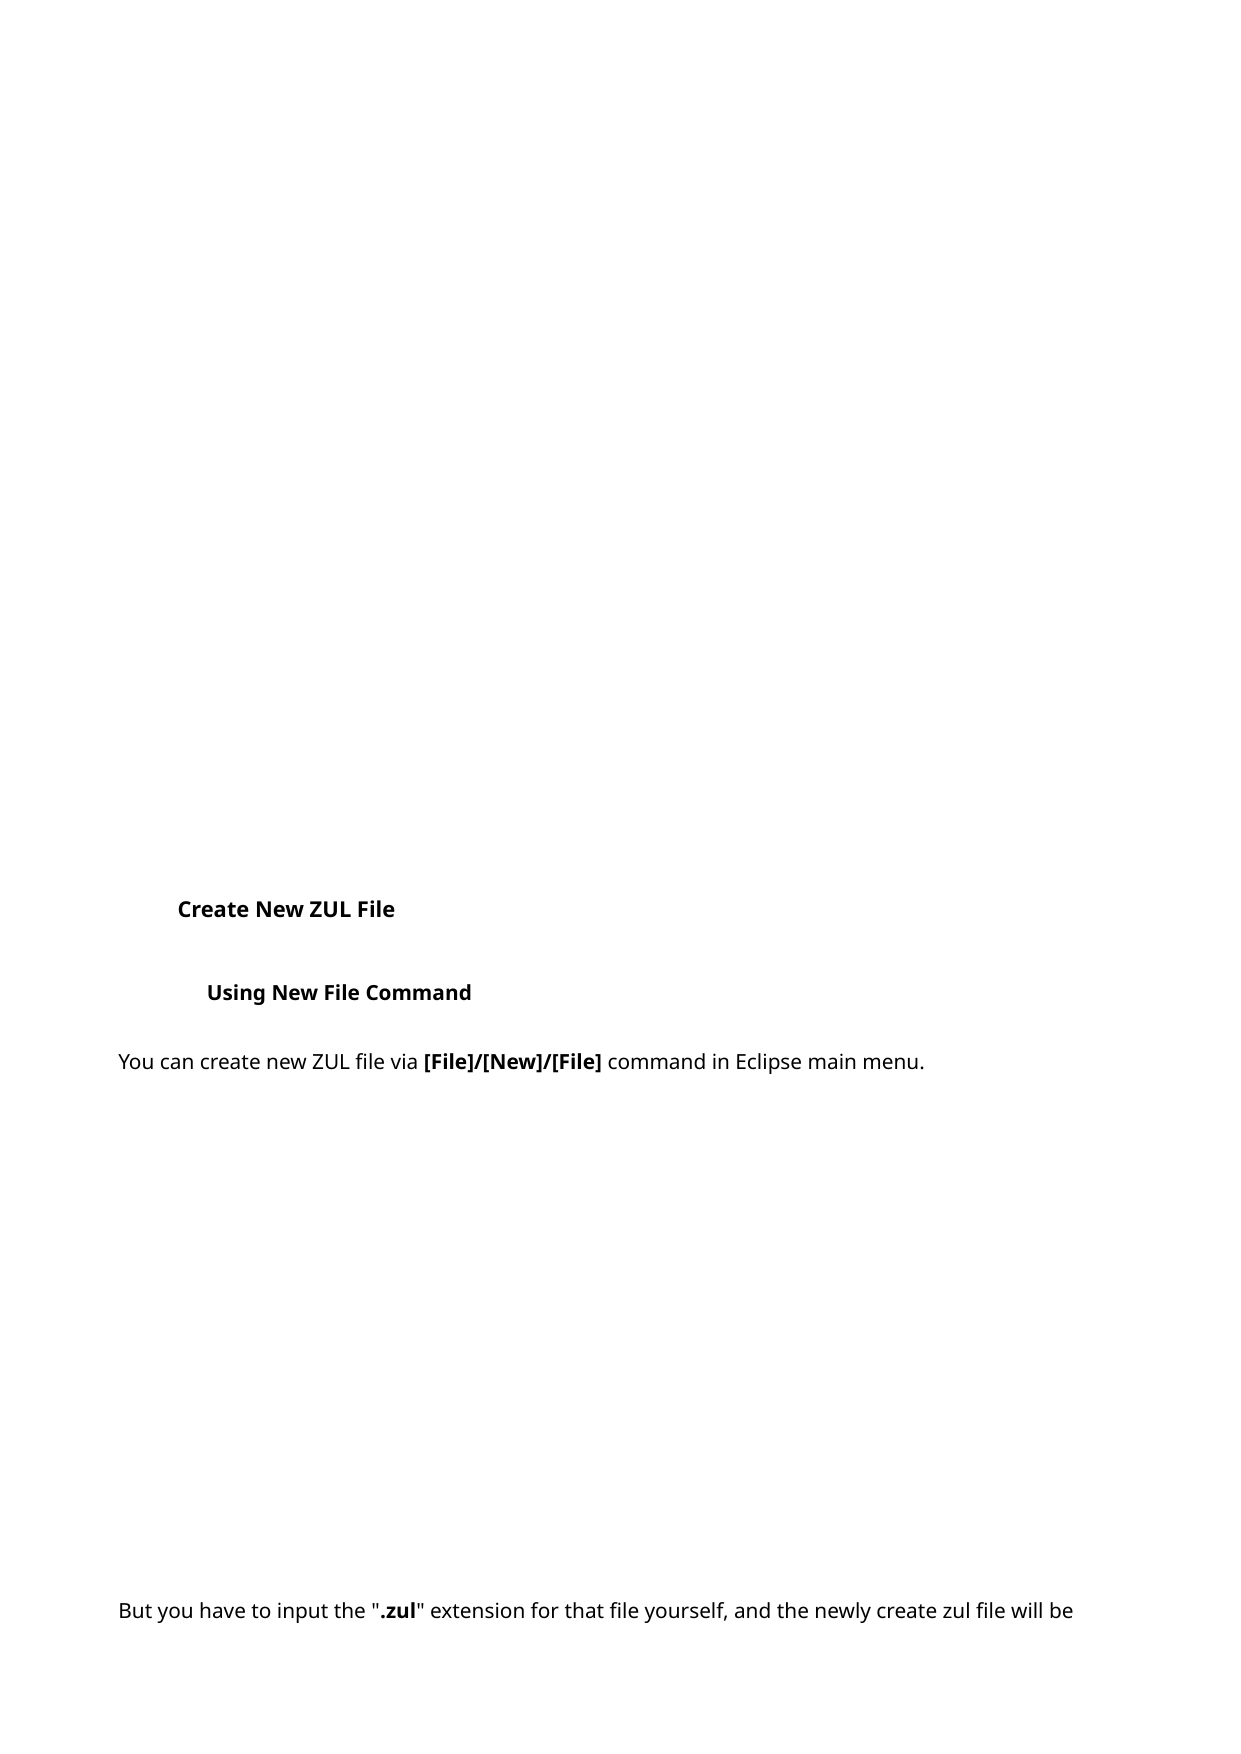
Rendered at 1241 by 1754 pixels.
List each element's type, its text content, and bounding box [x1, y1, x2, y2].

subtitle Using New File Command [207, 978, 1122, 1007]
text You can create new ZUL file via [File]/[New]/[File] command in Eclipse main menu. [118, 1047, 1122, 1548]
subtitle Create New ZUL File [177, 894, 1122, 923]
text [118, 118, 1122, 831]
text But you have to input the ".zul" extension for that file yourself, and the newly create zul file will be [118, 1596, 1122, 1625]
